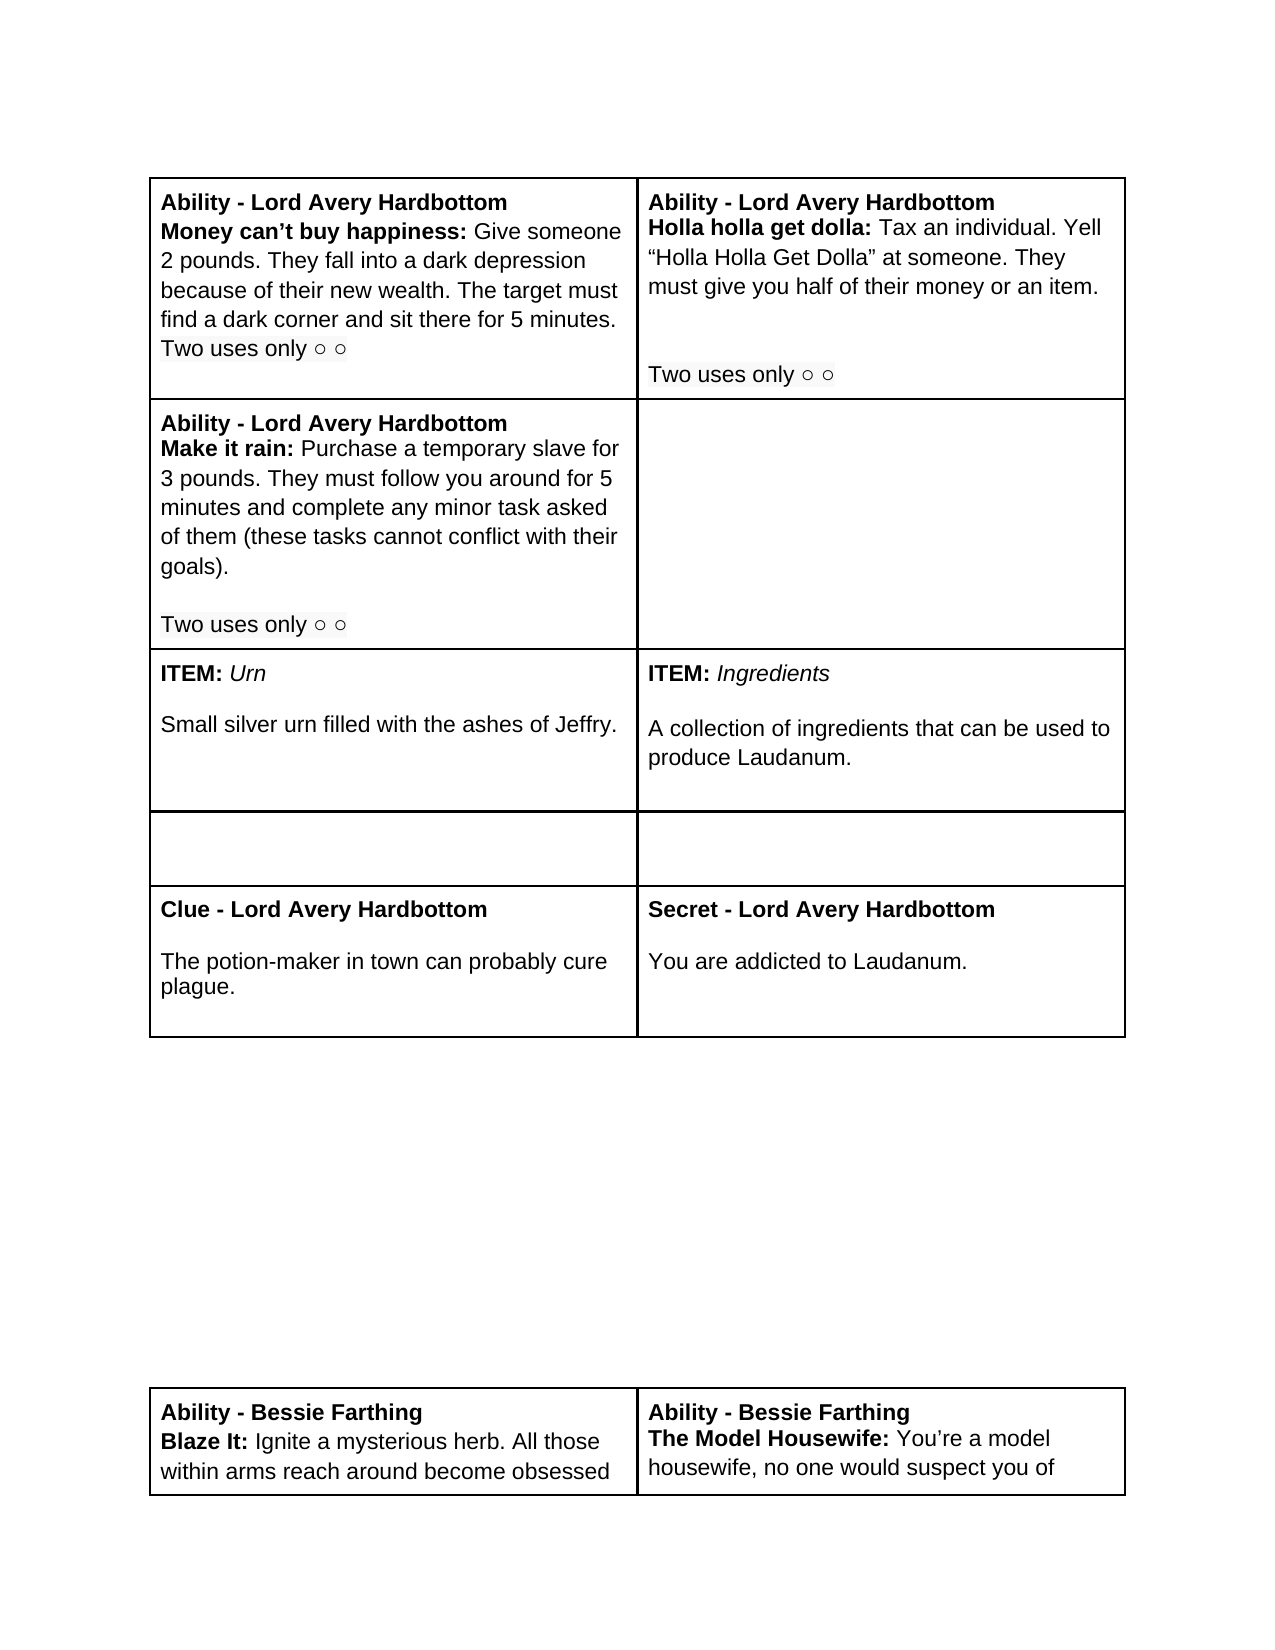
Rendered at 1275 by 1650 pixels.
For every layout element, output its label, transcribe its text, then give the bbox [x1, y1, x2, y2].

table_cell [639, 400, 1124, 648]
table_cell Ability - Lord Avery Hardbottom Make it rain: Purchase a temporary slave for 3 pounds. They must follow you around for 5 minutes and complete any minor task asked of them (these tasks cannot conflict with their goals). Two uses only ○ ○ [151, 400, 636, 648]
table_header Ability - Bessie Farthing Blaze It: Ignite a mysterious herb. All those within arms reach around become obsessed [151, 1389, 636, 1494]
table_cell ITEM: Ingredients A collection of ingredients that can be used to produce Laudanum. [639, 650, 1124, 810]
table_cell Secret - Lord Avery Hardbottom You are addicted to Laudanum. [639, 887, 1124, 1036]
table_header Ability - Lord Avery Hardbottom Holla holla get dolla: Tax an individual. Yell “Holla Holla Get Dolla” at someone. They must give you half of their money or an item. Two uses only ○ ○ [639, 179, 1124, 398]
table_cell [151, 813, 636, 884]
table_cell ITEM: Urn Small silver urn filled with the ashes of Jeffry. [151, 650, 636, 810]
table_header Ability - Lord Avery Hardbottom Money can’t buy happiness: Give someone 2 pounds. They fall into a dark depression because of their new wealth. The target must find a dark corner and sit there for 5 minutes. Two uses only ○ ○ [151, 179, 636, 398]
table_header Ability - Bessie Farthing The Model Housewife: You’re a model housewife, no one would suspect you of [639, 1389, 1124, 1494]
table_cell Clue - Lord Avery Hardbottom The potion-maker in town can probably cure plague. [151, 887, 636, 1036]
table_cell [639, 813, 1124, 884]
